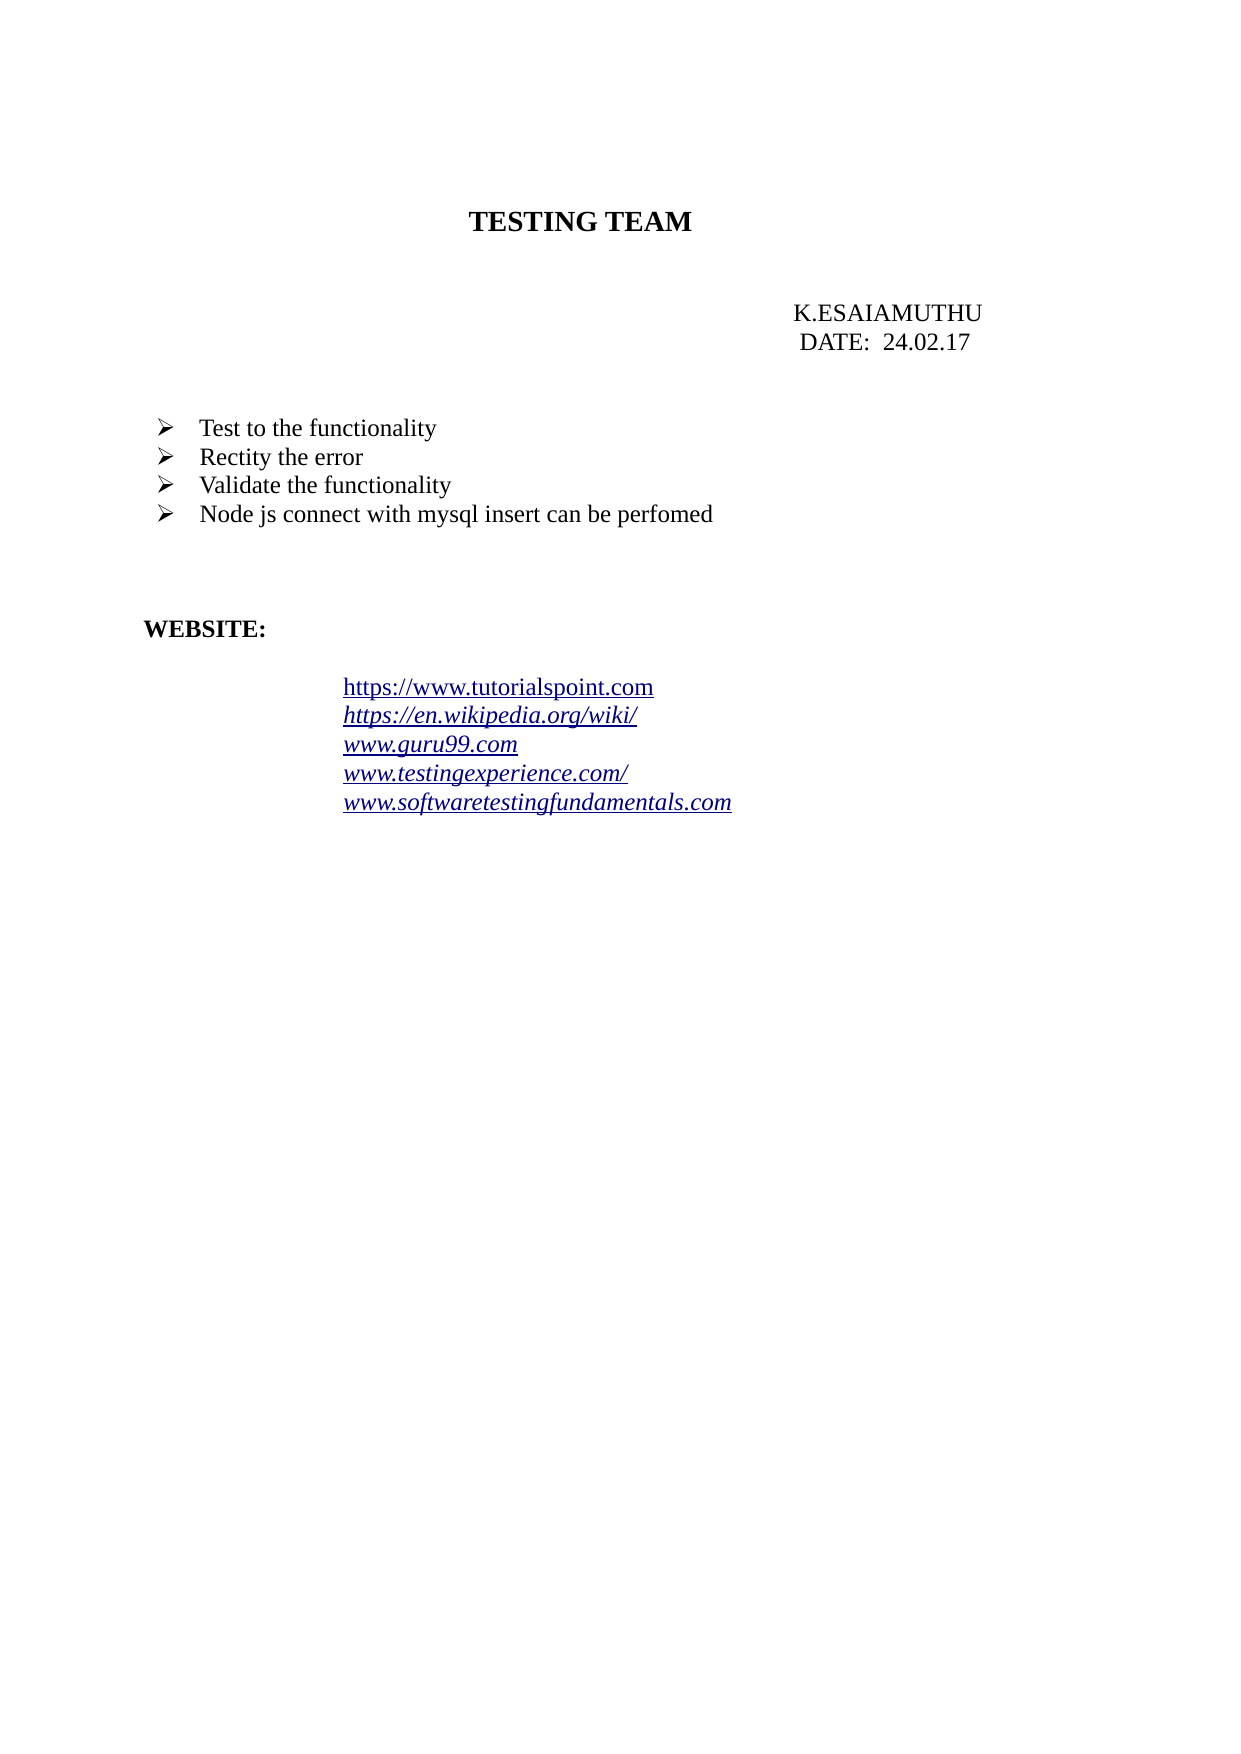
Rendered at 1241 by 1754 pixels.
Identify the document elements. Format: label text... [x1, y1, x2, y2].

text WEBSITE: [118, 614, 1122, 643]
list www.guru99.com [156, 729, 1122, 758]
list https://www.tutorialspoint.com [156, 672, 1122, 700]
list www.testingexperience.com/ [156, 758, 1122, 787]
text K.ESAIAMUTHU [118, 298, 1122, 327]
list https://en.wikipedia.org/wiki/ [156, 700, 1122, 729]
text TESTING TEAM [118, 204, 1122, 238]
text www.softwaretestingfundamentals.com [118, 787, 1122, 815]
list Validate the functionality [156, 470, 1122, 499]
list Node js connect with mysql insert can be perfomed [156, 499, 1122, 528]
list Test to the functionality [156, 413, 1122, 442]
text DATE: 24.02.17 [118, 327, 1122, 355]
list Rectity the error [156, 442, 1122, 470]
